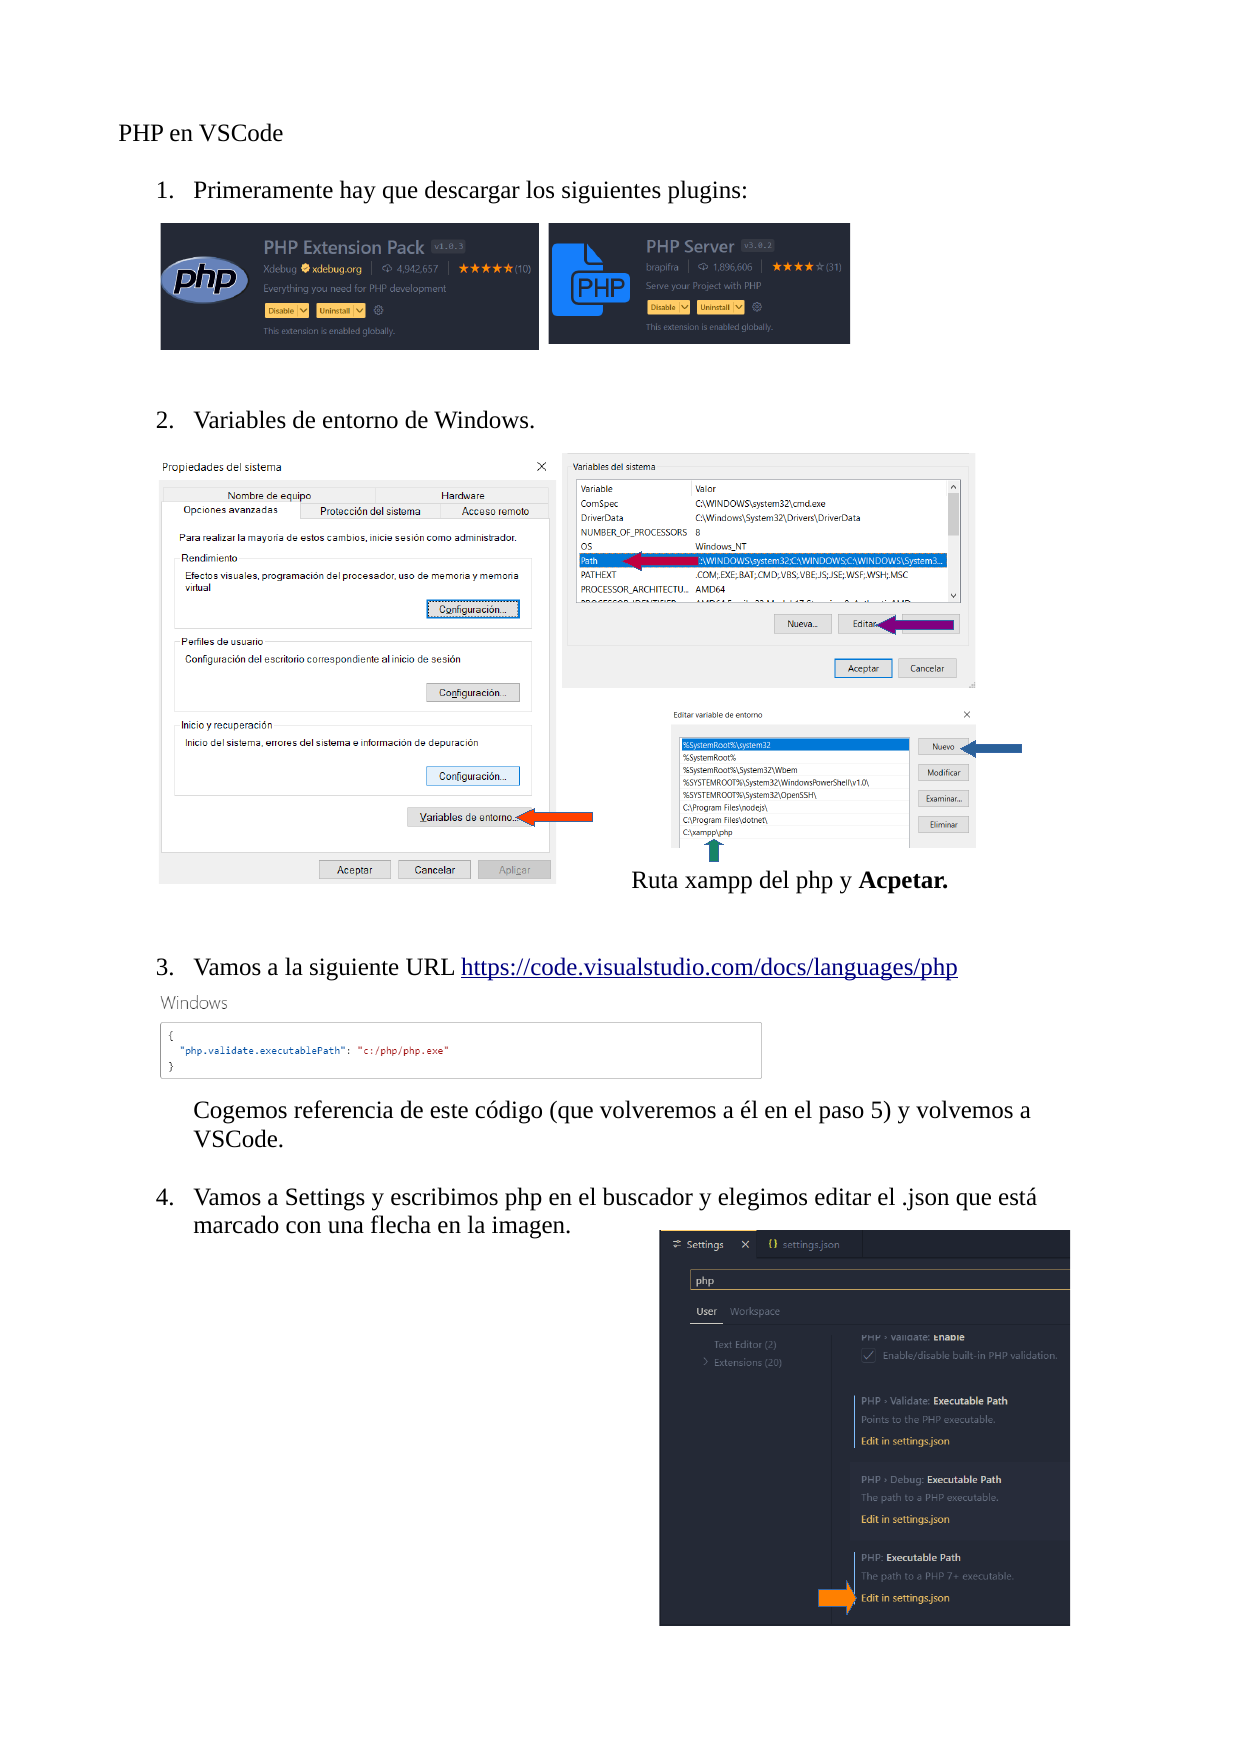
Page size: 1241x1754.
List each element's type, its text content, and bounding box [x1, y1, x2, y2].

list Vamos a la siguiente URL https://code.visualstudio.com/docs/languages/php Cogemos referencia de este código (que volveremos a él en el paso 5) y volvemos a VSCode. [156, 952, 1122, 1182]
picture [562, 453, 976, 688]
list Primeramente hay que descargar los siguientes plugins: [156, 176, 1122, 406]
text PHP en VSCode [118, 118, 1122, 147]
picture [160, 223, 539, 350]
picture [156, 988, 770, 1088]
picture [158, 455, 557, 884]
picture [548, 223, 851, 344]
picture [671, 705, 976, 848]
list Variables de entorno de Windows. Ruta xampp del php y Acpetar. [156, 406, 1122, 952]
list Vamos a Settings y escribimos php en el buscador y elegimos editar el .json que está marcado con una flecha en la imagen. [156, 1182, 1122, 1613]
picture [659, 1230, 1071, 1626]
